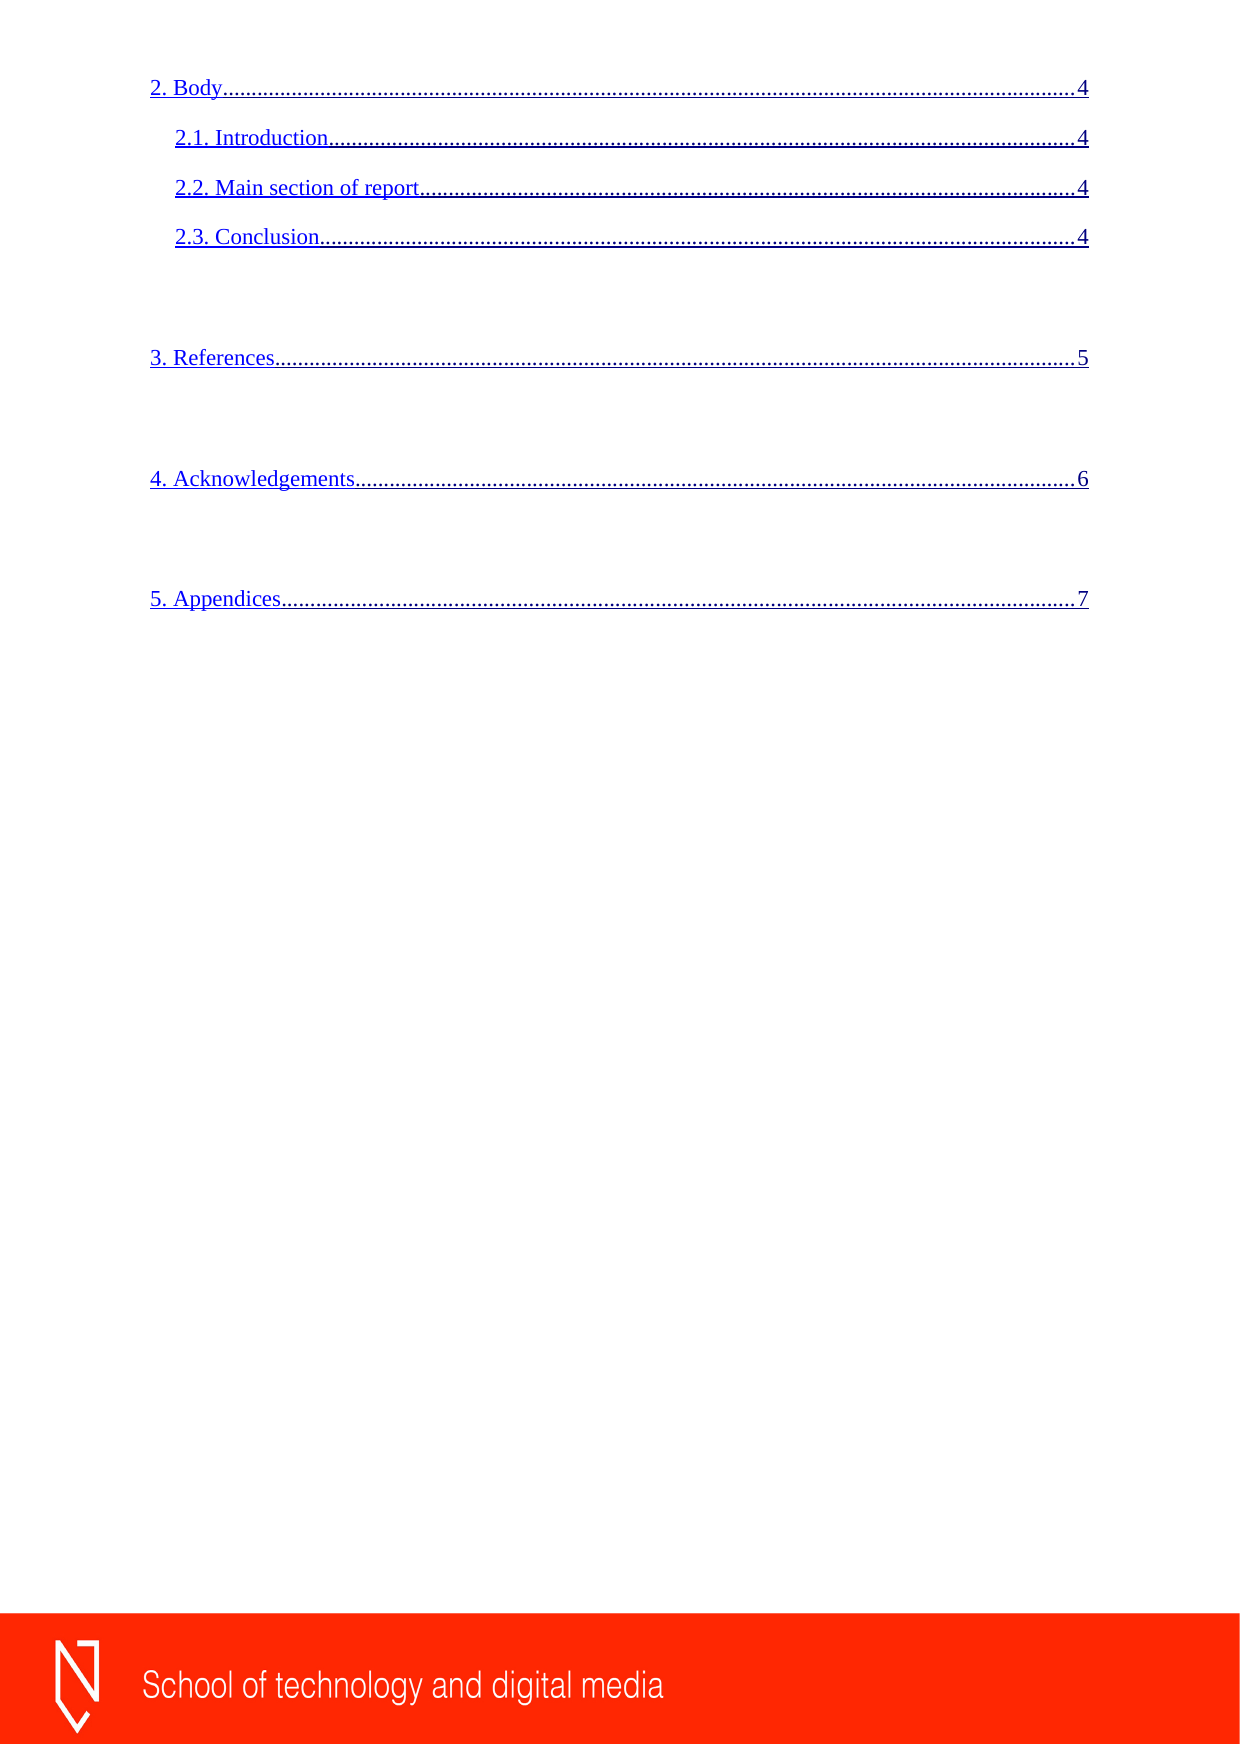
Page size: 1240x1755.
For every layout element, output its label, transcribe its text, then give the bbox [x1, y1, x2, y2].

text 3. References 5 [150, 344, 1089, 367]
text 2.1. Introduction 4 [175, 124, 1089, 146]
text 2. Body 4 [150, 74, 1089, 97]
text 5. Appendices 7 [150, 585, 1089, 608]
text 2.3. Conclusion 4 [175, 223, 1089, 246]
text 2.2. Main section of report 4 [175, 173, 1089, 196]
text 4. Acknowledgements 6 [150, 465, 1089, 488]
